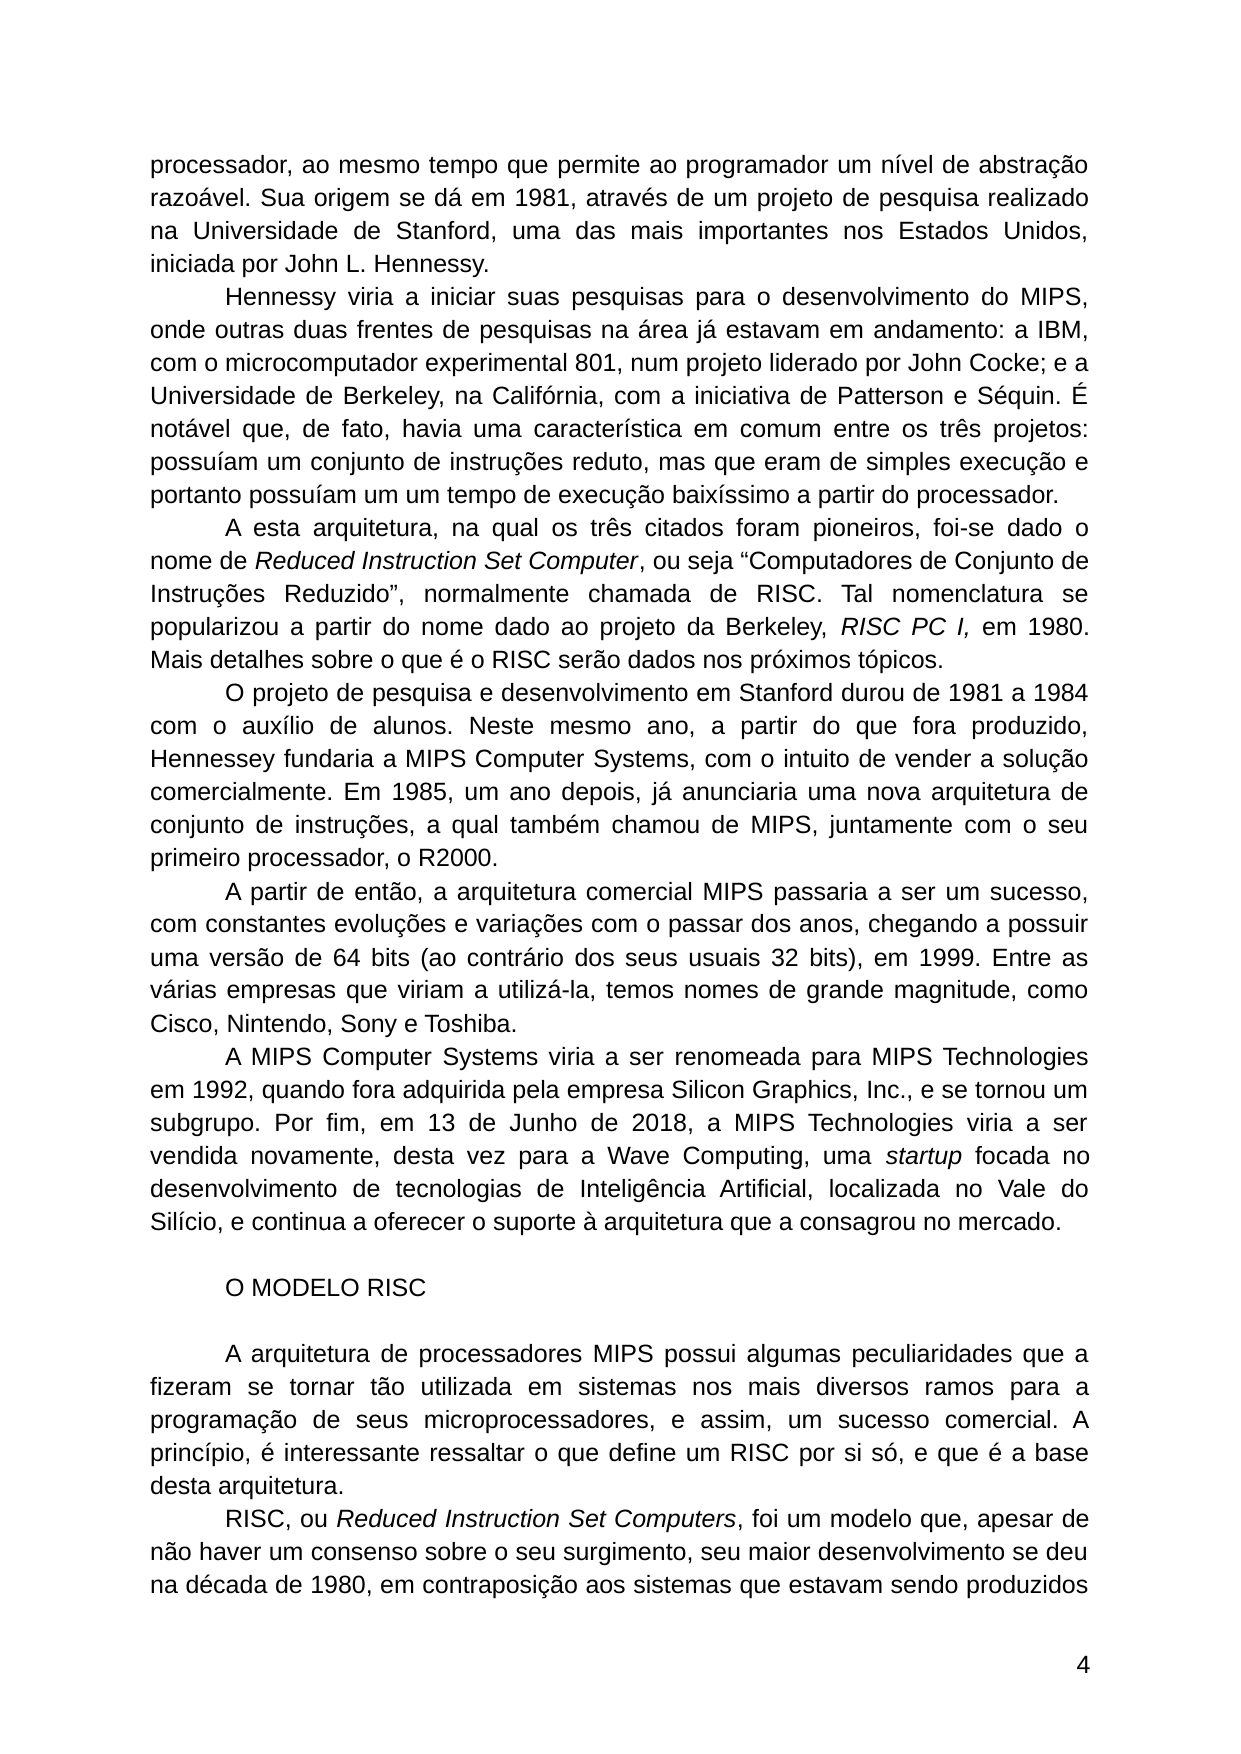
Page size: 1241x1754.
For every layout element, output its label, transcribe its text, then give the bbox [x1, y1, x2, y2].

text RISC, ou Reduced Instruction Set Computers, foi um modelo que, apesar de não haver um consenso sobre o seu surgimento, seu maior desenvolvimento se deu na década de 1980, em contraposição aos sistemas que estavam sendo produzidos [150, 1504, 1090, 1599]
subtitle O MODELO RISC [150, 1273, 1090, 1301]
text processador, ao mesmo tempo que permite ao programador um nível de abstração razoável. Sua origem se dá em 1981, através de um projeto de pesquisa realizado na Universidade de Stanford, uma das mais importantes nos Estados Unidos, iniciada por John L. Hennessy. [150, 150, 1090, 278]
text A MIPS Computer Systems viria a ser renomeada para MIPS Technologies em 1992, quando fora adquirida pela empresa Silicon Graphics, Inc., e se tornou um subgrupo. Por fim, em 13 de Junho de 2018, a MIPS Technologies viria a ser vendida novamente, desta vez para a Wave Computing, uma startup focada no desenvolvimento de tecnologias de Inteligência Artificial, localizada no Vale do Silício, e continua a oferecer o suporte à arquitetura que a consagrou no mercado. [150, 1042, 1090, 1235]
text A esta arquitetura, na qual os três citados foram pioneiros, foi-se dado o nome de Reduced Instruction Set Computer, ou seja “Computadores de Conjunto de Instruções Reduzido”, normalmente chamada de RISC. Tal nomenclatura se popularizou a partir do nome dado ao projeto da Berkeley, RISC PC I, em 1980. Mais detalhes sobre o que é o RISC serão dados nos próximos tópicos. [150, 513, 1090, 674]
text Hennessy viria a iniciar suas pesquisas para o desenvolvimento do MIPS, onde outras duas frentes de pesquisas na área já estavam em andamento: a IBM, com o microcomputador experimental 801, num projeto liderado por John Cocke; e a Universidade de Berkeley, na Califórnia, com a iniciativa de Patterson e Séquin. É notável que, de fato, havia uma característica em comum entre os três projetos: possuíam um conjunto de instruções reduto, mas que eram de simples execução e portanto possuíam um um tempo de execução baixíssimo a partir do processador. [150, 282, 1090, 509]
text O projeto de pesquisa e desenvolvimento em Stanford durou de 1981 a 1984 com o auxílio de alunos. Neste mesmo ano, a partir do que fora produzido, Hennessey fundaria a MIPS Computer Systems, com o intuito de vender a solução comercialmente. Em 1985, um ano depois, já anunciaria uma nova arquitetura de conjunto de instruções, a qual também chamou de MIPS, juntamente com o seu primeiro processador, o R2000. [150, 678, 1090, 872]
text A partir de então, a arquitetura comercial MIPS passaria a ser um sucesso, com constantes evoluções e variações com o passar dos anos, chegando a possuir uma versão de 64 bits (ao contrário dos seus usuais 32 bits), em 1999. Entre as várias empresas que viriam a utilizá-la, temos nomes de grande magnitude, como Cisco, Nintendo, Sony e Toshiba. [150, 876, 1090, 1037]
text A arquitetura de processadores MIPS possui algumas peculiaridades que a fizeram se tornar tão utilizada em sistemas nos mais diversos ramos para a programação de seus microprocessadores, e assim, um sucesso comercial. A princípio, é interessante ressaltar o que define um RISC por si só, e que é a base desta arquitetura. [150, 1339, 1090, 1499]
